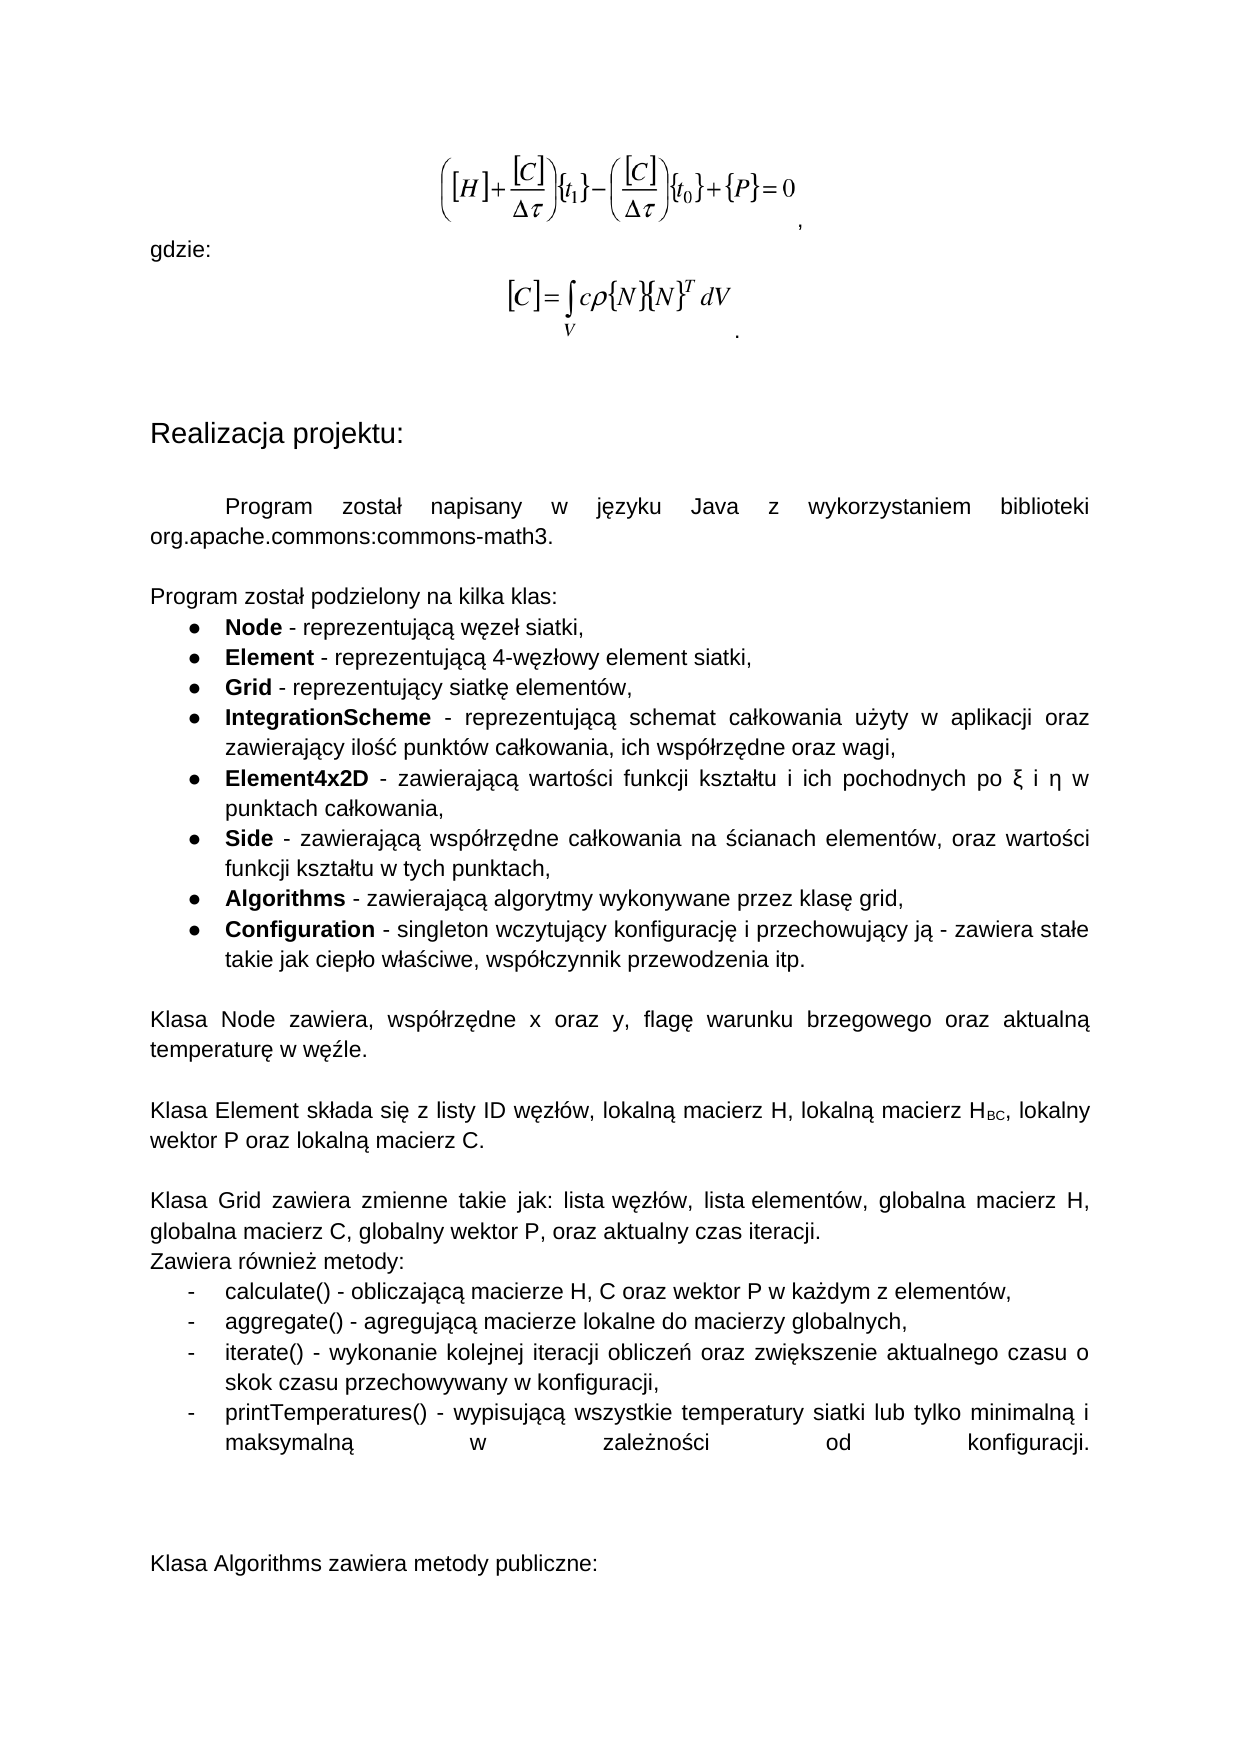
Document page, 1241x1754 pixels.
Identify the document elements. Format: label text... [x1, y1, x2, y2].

list aggregate() - agregującą macierze lokalne do macierzy globalnych, [187, 1308, 1090, 1335]
list Grid - reprezentujący siatkę elementów, [187, 674, 1090, 700]
text Klasa Element składa się z listy ID węzłów, lokalną macierz H, lokalną macierz HBC, lokalny wektor P oraz lokalną macierz C. [150, 1097, 1090, 1153]
picture [500, 266, 734, 339]
text Klasa Node zawiera, współrzędne x oraz y, flagę warunku brzegowego oraz aktualną temperaturę w węźle. [150, 1006, 1090, 1063]
text Program został napisany w języku Java z wykorzystaniem biblioteki org.apache.commons:commons-math3. [150, 493, 1090, 549]
list Side - zawierającą współrzędne całkowania na ścianach elementów, oraz wartości funkcji kształtu w tych punktach, [187, 825, 1090, 882]
list Node - reprezentującą węzeł siatki, [187, 613, 1090, 640]
list Algorithms - zawierającą algorytmy wykonywane przez klasę grid, [187, 885, 1090, 912]
list Configuration - singleton wczytujący konfigurację i przechowujący ją - zawiera stałe takie jak ciepło właściwe, współczynnik przewodzenia itp. [187, 916, 1090, 972]
text Zawiera również metody: [150, 1248, 1090, 1274]
text Realizacja projektu: [150, 416, 1090, 449]
list iterate() - wykonanie kolejnej iteracji obliczeń oraz zwiększenie aktualnego czasu o skok czasu przechowywany w konfiguracji, [187, 1338, 1090, 1395]
list printTemperatures() - wypisującą wszystkie temperatury siatki lub tylko minimalną i maksymalną w zależności od konfiguracji. [187, 1399, 1090, 1486]
text Klasa Grid zawiera zmienne takie jak: lista węzłów, lista elementów, globalna macierz H, globalna macierz C, globalny wektor P, oraz aktualny czas iteracji. [150, 1187, 1090, 1244]
text . [150, 266, 1090, 343]
list IntegrationScheme - reprezentującą schemat całkowania użyty w aplikacji oraz zawierający ilość punktów całkowania, ich współrzędne oraz wagi, [187, 704, 1090, 761]
text Program został podzielony na kilka klas: [150, 583, 1090, 610]
text gdzie: [150, 236, 1090, 262]
text Klasa Algorithms zawiera metody publiczne: [150, 1550, 1090, 1576]
list Element4x2D - zawierającą wartości funkcji kształtu i ich pochodnych po ξ i η w punktach całkowania, [187, 764, 1090, 821]
list Element - reprezentującą 4-węzłowy element siatki, [187, 644, 1090, 670]
list calculate() - obliczającą macierze H, C oraz wektor P w każdym z elementów, [187, 1278, 1090, 1304]
text , [150, 150, 1090, 232]
picture [437, 150, 797, 228]
